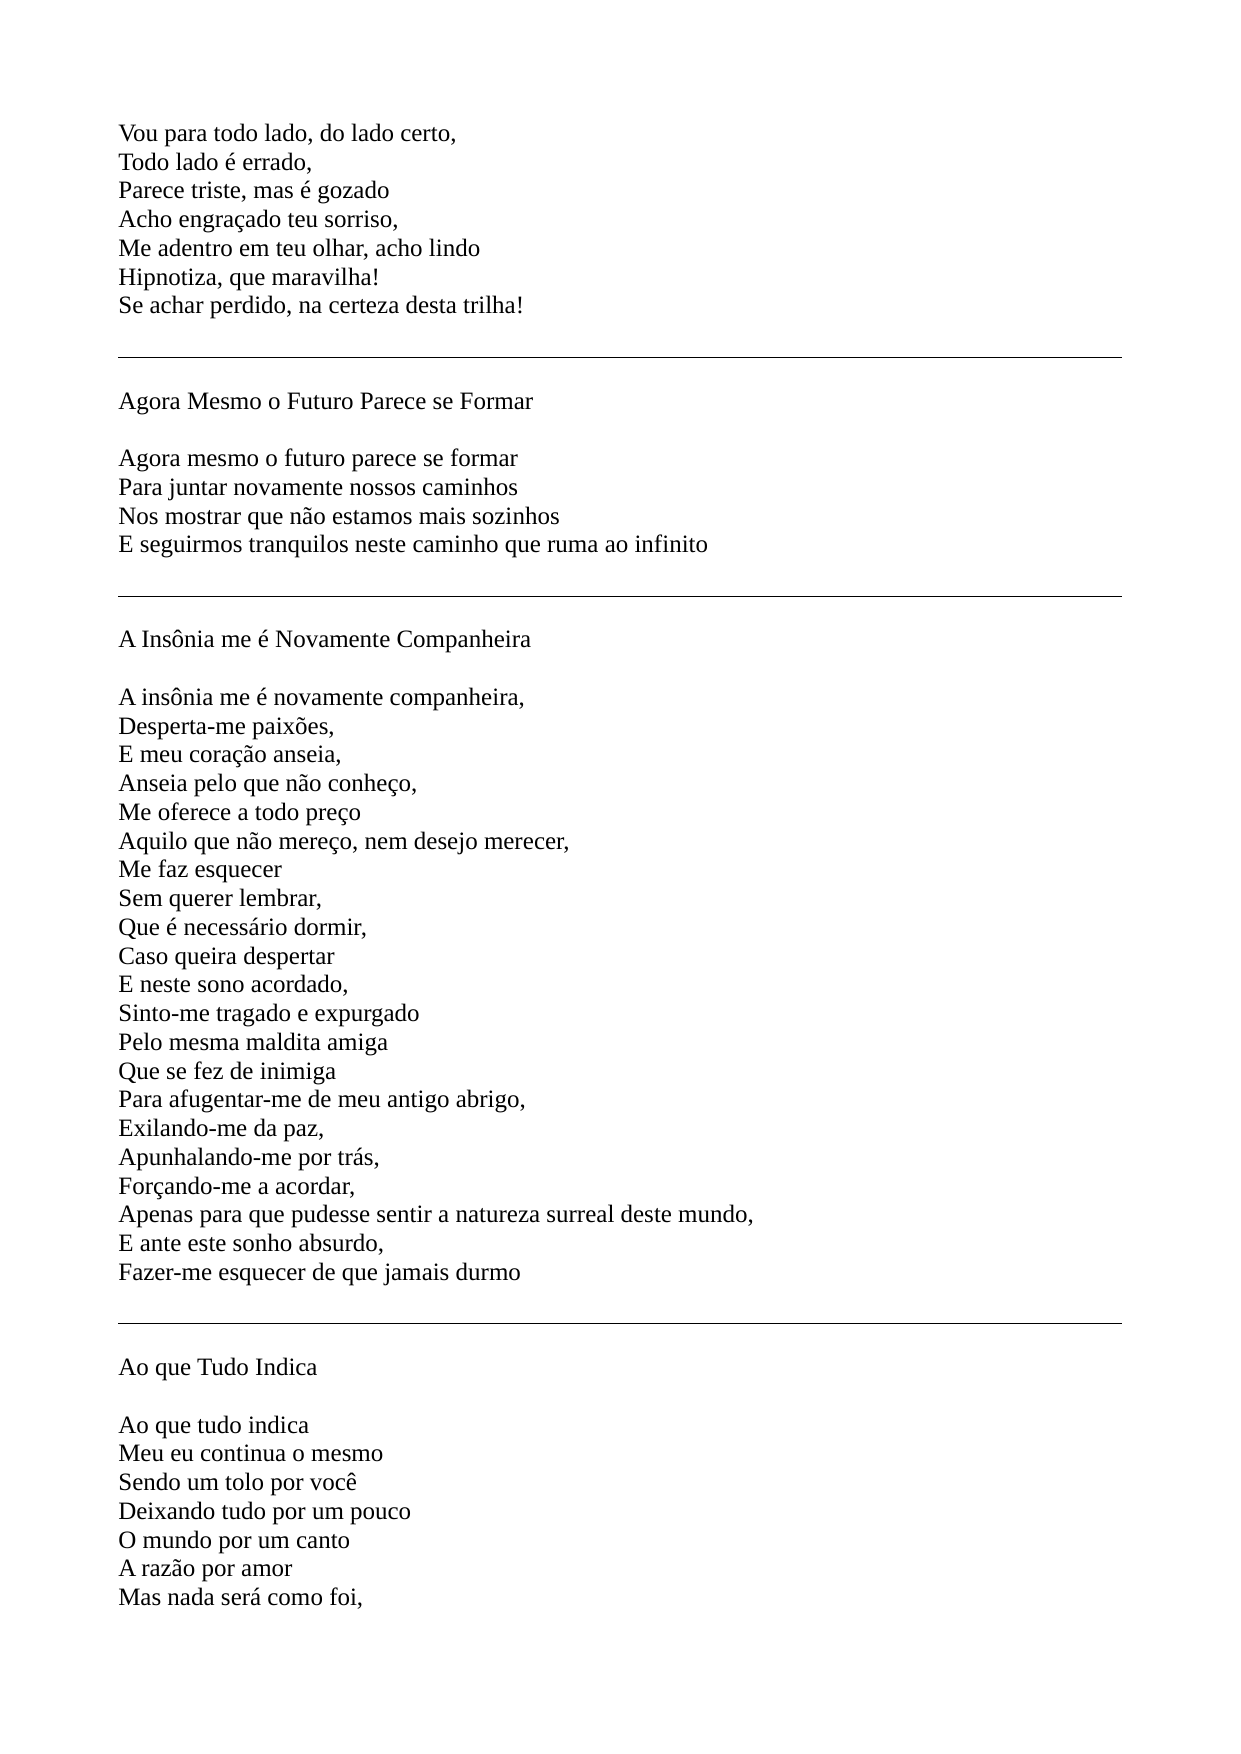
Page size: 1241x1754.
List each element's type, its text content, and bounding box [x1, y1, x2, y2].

text Mas nada será como foi, [118, 1582, 1122, 1611]
text O mundo por um canto [118, 1525, 1122, 1553]
text E meu coração anseia, [118, 739, 1122, 768]
text Pelo mesma maldita amiga [118, 1027, 1122, 1056]
text Ao que tudo indica [118, 1410, 1122, 1438]
text Me adentro em teu olhar, acho lindo [118, 233, 1122, 262]
text A Insônia me é Novamente Companheira [118, 624, 1122, 653]
text Me faz esquecer [118, 854, 1122, 883]
text Fazer-me esquecer de que jamais durmo [118, 1257, 1122, 1286]
text Deixando tudo por um pouco [118, 1496, 1122, 1525]
text Para afugentar-me de meu antigo abrigo, [118, 1084, 1122, 1113]
text Sendo um tolo por você [118, 1467, 1122, 1496]
text Apenas para que pudesse sentir a natureza surreal deste mundo, [118, 1199, 1122, 1228]
text Acho engraçado teu sorriso, [118, 204, 1122, 233]
text Apunhalando-me por trás, [118, 1142, 1122, 1171]
text Meu eu continua o mesmo [118, 1438, 1122, 1467]
text Parece triste, mas é gozado [118, 176, 1122, 204]
text Ao que Tudo Indica [118, 1352, 1122, 1381]
text Exilando-me da paz, [118, 1113, 1122, 1142]
text E seguirmos tranquilos neste caminho que ruma ao infinito [118, 529, 1122, 558]
text Agora mesmo o futuro parece se formar [118, 443, 1122, 472]
text Agora Mesmo o Futuro Parece se Formar [118, 386, 1122, 414]
text Caso queira despertar [118, 941, 1122, 969]
text Sinto-me tragado e expurgado [118, 998, 1122, 1027]
text Sem querer lembrar, [118, 883, 1122, 912]
text Me oferece a todo preço [118, 797, 1122, 826]
text Se achar perdido, na certeza desta trilha! [118, 291, 1122, 319]
text Anseia pelo que não conheço, [118, 768, 1122, 797]
text E ante este sonho absurdo, [118, 1228, 1122, 1257]
text A insônia me é novamente companheira, [118, 682, 1122, 711]
text Vou para todo lado, do lado certo, [118, 118, 1122, 147]
text Nos mostrar que não estamos mais sozinhos [118, 501, 1122, 529]
text Desperta-me paixões, [118, 711, 1122, 739]
text A razão por amor [118, 1553, 1122, 1582]
text Aquilo que não mereço, nem desejo merecer, [118, 826, 1122, 854]
text Que é necessário dormir, [118, 912, 1122, 941]
text Hipnotiza, que maravilha! [118, 262, 1122, 291]
text E neste sono acordado, [118, 969, 1122, 998]
text Que se fez de inimiga [118, 1056, 1122, 1084]
text Forçando-me a acordar, [118, 1171, 1122, 1199]
text Todo lado é errado, [118, 147, 1122, 176]
text Para juntar novamente nossos caminhos [118, 472, 1122, 501]
